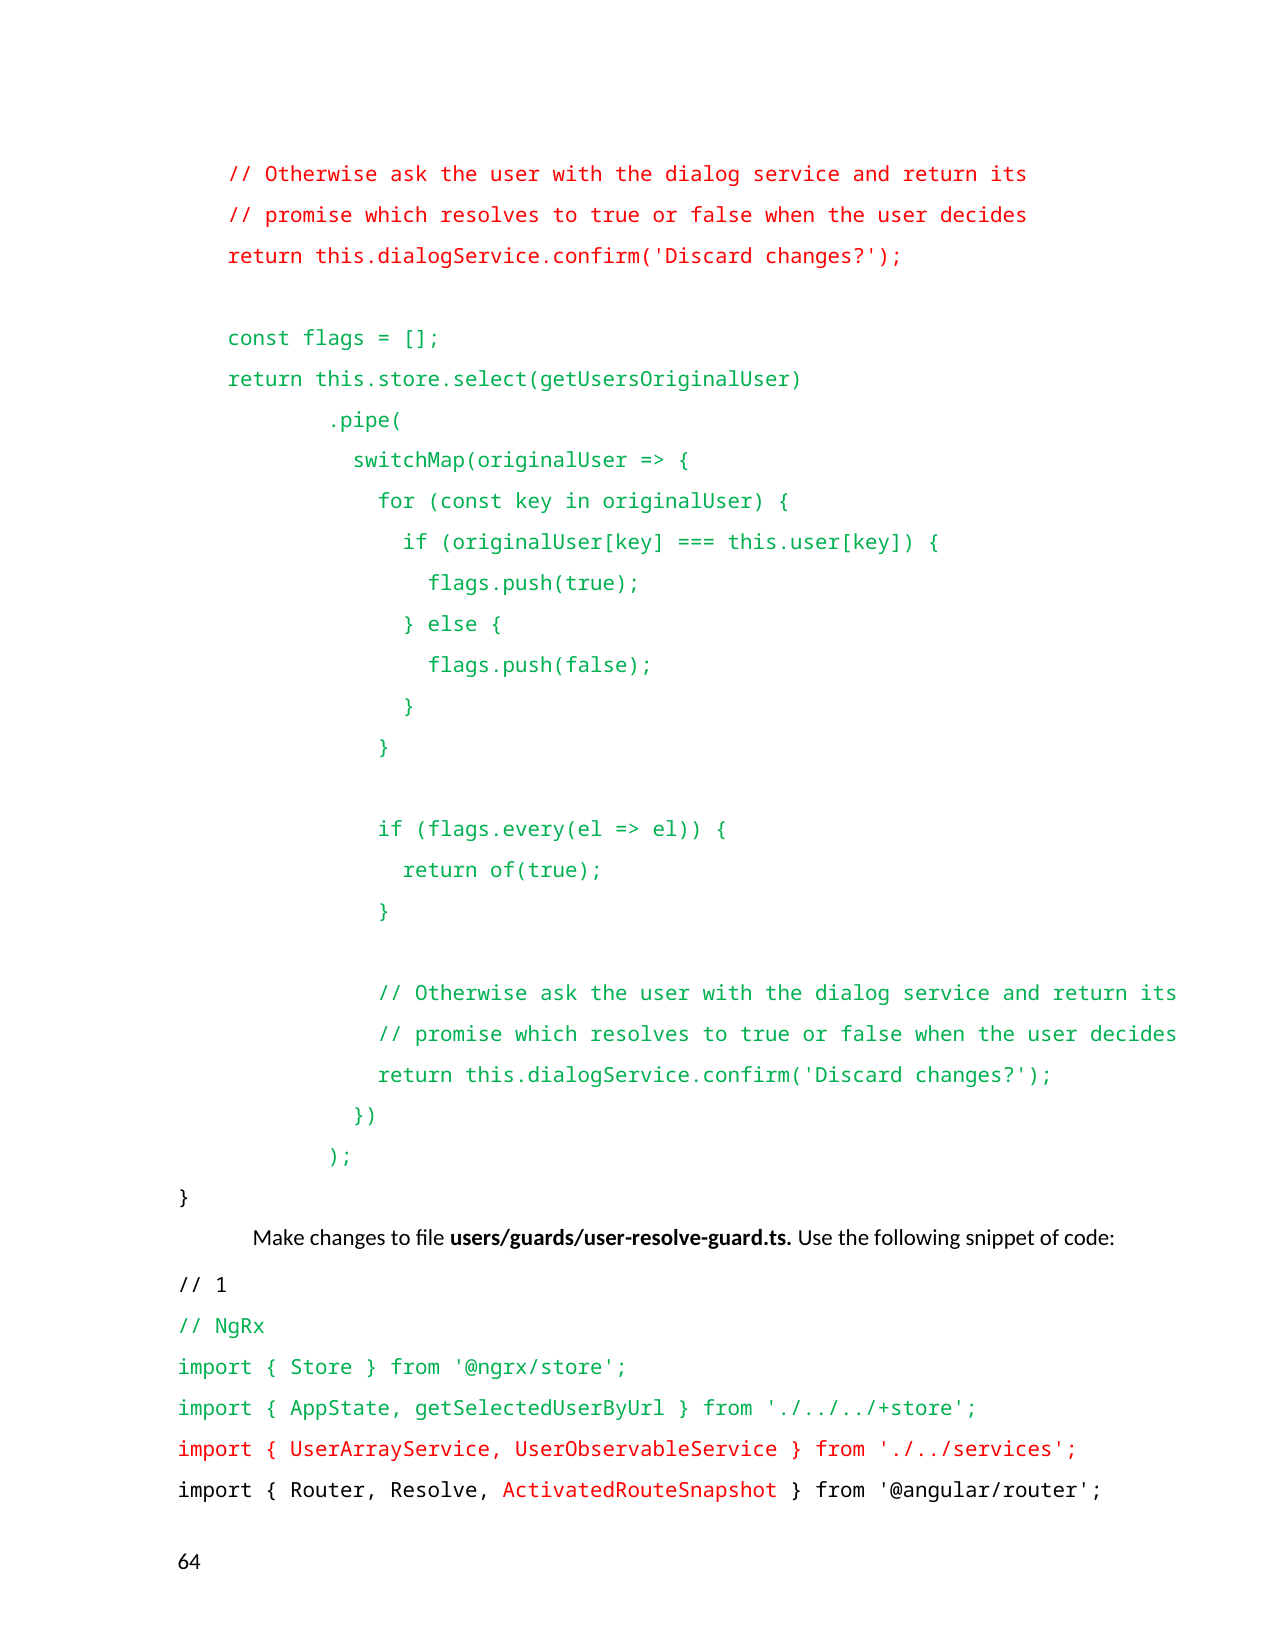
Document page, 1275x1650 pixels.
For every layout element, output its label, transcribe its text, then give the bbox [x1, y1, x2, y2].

text return of(true); [177, 855, 1186, 883]
text } [177, 896, 1186, 924]
text // Otherwise ask the user with the dialog service and return its [177, 159, 1186, 187]
text if (originalUser[key] === this.user[key]) { [177, 527, 1186, 556]
text ); [177, 1142, 1186, 1170]
text } [177, 1182, 1186, 1211]
text // Otherwise ask the user with the dialog service and return its [177, 978, 1186, 1006]
text for (const key in originalUser) { [177, 487, 1186, 515]
text return this.dialogService.confirm('Discard changes?'); [177, 1060, 1186, 1088]
list Make changes to file users/guards/user-resolve-guard.ts. Use the following snippet of code: [252, 1223, 1186, 1251]
text // promise which resolves to true or false when the user decides [177, 200, 1186, 228]
text const flags = []; [177, 323, 1186, 351]
text import { Router, Resolve, ActivatedRouteSnapshot } from '@angular/router'; [177, 1475, 1186, 1503]
text .pipe( [177, 405, 1186, 433]
text import { UserArrayService, UserObservableService } from './../services'; [177, 1434, 1186, 1462]
text switchMap(originalUser => { [177, 446, 1186, 474]
text return this.store.select(getUsersOriginalUser) [177, 364, 1186, 392]
text if (flags.every(el => el)) { [177, 814, 1186, 842]
text } [177, 691, 1186, 720]
text } else { [177, 609, 1186, 638]
text flags.push(true); [177, 568, 1186, 597]
text }) [177, 1101, 1186, 1129]
text flags.push(false); [177, 650, 1186, 679]
text // NgRx [177, 1311, 1186, 1340]
text // 1 [177, 1270, 1186, 1299]
text import { Store } from '@ngrx/store'; [177, 1352, 1186, 1381]
text } [177, 732, 1186, 761]
text import { AppState, getSelectedUserByUrl } from './../../+store'; [177, 1393, 1186, 1422]
text // promise which resolves to true or false when the user decides [177, 1019, 1186, 1047]
text return this.dialogService.confirm('Discard changes?'); [177, 241, 1186, 269]
